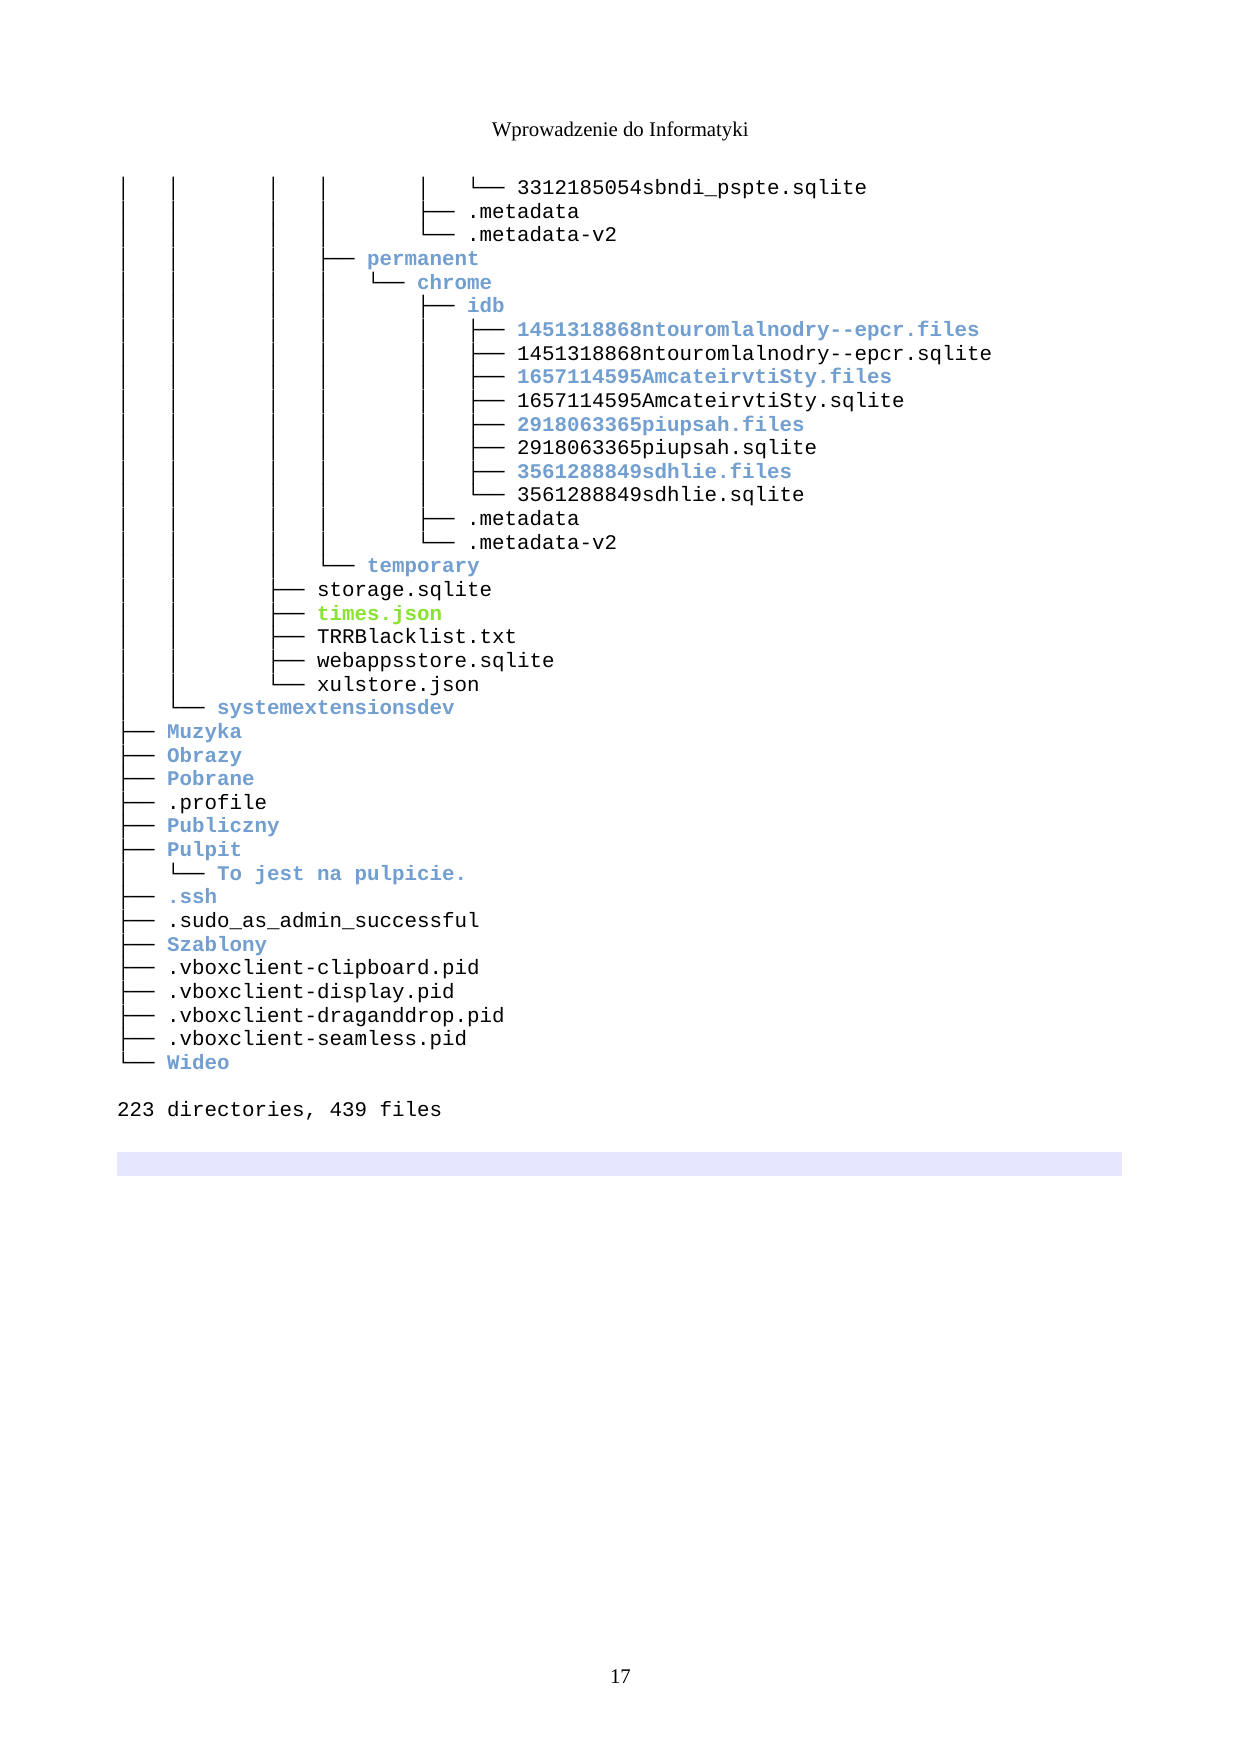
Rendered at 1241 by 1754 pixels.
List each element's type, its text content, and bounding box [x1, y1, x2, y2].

table_cell Odpowiednie listingi. ﻿﻿ lewandowski@224626 0 wto gru 04 10:50:27 ~ $ tree -a . ├── .bash_history ├── .bash_logout ├── .bashrc ├── .bashrc.bak ├── .cache │ ├── event-sound-cache.tdb.c498c5bf2ca745a981673fa02745033e.x86_64-pc-linux-gnu │ ├── evolution │ │ ├── addressbook │ │ │ └── trash │ │ ├── calendar │ │ │ └── trash │ │ ├── mail │ │ │ └── trash │ │ ├── memos │ │ │ └── trash │ │ ├── sources │ │ │ └── trash │ │ └── tasks │ │ └── trash │ ├── fontconfig │ │ ├── 0bd3dc0958fa2205aaaa8ebb13e2872b-le64.cache-7 │ │ ├── 158c65c810c0d352a587f5be66058e87-le64.cache-7 │ │ ├── 3047814df9a2f067bd2d96a2b9c36e5a-le64.cache-7 │ │ ├── 4794a0821666d79190d59a36cb4f44b5-le64.cache-7 │ │ ├── 9d2451b1fd30e5bffe8383fd27c35478-le64.cache-7 │ │ ├── a41116dafaf8b233ac2c61cb73f2ea5f-le64.cache-7 │ │ └── CACHEDIR.TAG │ ├── gnome-software │ │ ├── cssresource │ │ │ ├── 5ba0e9b2cc79a8afd469b183a4006929bcc39b00-banner-icon_vWkDBG3.png │ │ │ ├── 77e25ae4433ebd18cceeebee1c05d9ff0e1ef427-banner_32i5K4c.png │ │ │ ├── 7ed6277a9d365314e110e32a746f14aaaee41506-banner_wDoKy9V.png │ │ │ ├── c7b43eafc57a7ea49ad618589251144c4aa04a75-banner-icon_vTuWXrt.png │ │ │ └── f086b7af91273453581758395baa3bd385e2ac41-banner-icon.png │ │ ├── fwupd │ │ │ └── remotes.d │ │ │ └── lvfs │ │ │ ├── metadata.xml.gz │ │ │ └── metadata.xml.gz.asc │ │ ├── icons │ │ │ ├── 03d7afe821e8ef090584c80e62ed44928595ce87-vidcutter.png │ │ │ ├── 05df2e59b062932cbc01d41d30ebb51f50483ae7-icon_w5YGlFC.png │ │ │ ├── 0904c77d45c89301293ba50309ad33ea4b8abfee-supertuxkart-256.png │ │ │ ├── 0969b943845a7ed7e6431176739582f96451fd5f-sublime-text.png │ │ │ ├── 0cda02fb6e328ff19c0b8548b92266b5bc344836-handbrake-jz.png │ │ │ ├── 0d46914ea561fcf57155689d602a0f64c608bf99-mpv.png │ │ │ ├── 12f14b292de6f43f18915f65d83024fcc9414a2c-icon_pZH83e3.png │ │ │ ├── 132ddc6dc4f8b457cc6b4967f834c833116d8232-quadrapassel.svg.png │ │ │ ├── 149852875ad65d76714d7d2aef79065eb202c32d-icon.svg_FEMl3Xb.png │ │ │ ├── 15b0c38ccb8183cec8603033ef52e561a716728d-lindacoin-wallet1.png │ │ │ ├── 1672f032442e08898debddd459bb1d9bc6940e76-256x256_6u0RIUd.png │ │ │ ├── 180e16b12c23fcc24fbc22ca808b3b54133eb07b-urban-terror_vKNyrRA.png │ │ │ ├── 18135ec695f8ec5d2466f5770d03fa64076c6832-256x256_I95tSNJ.png │ │ │ ├── 1956bbffb67582609c583036d5329d529f4ce830-simplenote.png │ │ │ ├── 1a465ddb0ef76e1bac52621e13accaaca0e0dc80-gimp.png │ │ │ ├── 1a57929f3e7375f369454acabb4276ee2e44f3da-LogAnalyzer256.png │ │ │ ├── 1b349316d6805e4f305e4e2d207dad6248bf5a93-LibreOffice-Initial-Artwork-Logo.png │ │ │ ├── 1f25f4f30e71e8f78092a16b04634151356bfe0b-organize-my-files-icon-256x256.png │ │ │ ├── 1fcacb39f7555ac8cf94df5bd7b279fdb174bc03-icon256_f9302jP.png │ │ │ ├── 1fcc170cf7245bb889b1482e6909387eee2b7dd4-app_256.png │ │ │ ├── 1fda18d20714a95e6f3f50b3d1e058b371b147fb-obs-studio.png │ │ │ ├── 207b1b9fe8748896b8e2125f4f626108b2ac6151-Skype.png │ │ │ ├── 2158678056483cc6f1c971c1e9acb5b793771880-logo_17_sm.png │ │ │ ├── 2291aa92d93f8c2d826f4ab85018e126bea5b38e-cr3.png │ │ │ ├── 229bca367be22b55d61004772732725d216a83ab-QOwnNotes.png │ │ │ ├── 23221e9f3f2966856de7f0800a59c7fc7c4526e7-icon256.png │ │ │ ├── 23a83fe8db7a4e5e8fa35569022c4abcc28d3367-icon.svg_Uva1OGE.png │ │ │ ├── 24d2f58b9069927a26b189cb3da4e8dc336c2da0-Noson_1.png │ │ │ ├── 278e8e778ad8e1fe0dae8490068c8717e824a297-9c52b09c736d0683d341c126da62d008.png │ │ │ ├── 295c26f77a4490271b3eafd731d4143089844f7e-bittickerlogo.png │ │ │ ├── 2bb8258b086b2b425c94613be69bff27c15fd1fb-snap_odio_logo.png │ │ │ ├── 2f2395b4d8a2b57671ee66e584ae1a0172426669-1.png │ │ │ ├── 350351602d665158fa996d0b0f06086e1b6e0715-plex-pms-icon.png │ │ │ ├── 39c38c8a33ac407604b8810a2abde32b12667bcd-logo.png │ │ │ ├── 3cb5a014019dc3c144500115a796258d60e0cd0a-SongBuilderColourIcon256.png │ │ │ ├── 3e8292eb4fbe7be80653936d923dffea0a098beb-Icon.ico.png │ │ │ ├── 3ed171f54802c784d5b5a49ef91ece96718658aa-vlc.png │ │ │ ├── 40769f96103307f1f6eb0d320bcb23e097528da9-subsonic_logo3.png │ │ │ ├── 412db2ed1cbe07a563978ef23c55f24f0ee65c3b-bitcoin256.png │ │ │ ├── 43f04170ee039e1b52420bfc3e5abdc79145c90b-icon_14.png │ │ │ ├── 45793708ff0073e861e40099fa665aec365a898f-icon_app256_1.png │ │ │ ├── 4a89c170f41f73aecd8dafd4176f828ece31dcf9-cncra.png │ │ │ ├── 4bc048c2d6ab0bb70d6b4961a4796c9c6cb87373-smartscreen_256x256.png │ │ │ ├── 4d4f675c017312c82841d0146f5d81578922aaa5-iRASPA-icon-512x512.png │ │ │ ├── 4d8c1fd87e2f5b4e6c6171cbfe2279fd744858b5-b8a85a31-MicroK8s_SnapStore_icon.png │ │ │ ├── 4e763d64d7d04a3b072fcb90e3798530916c6b8a-spotify-linux-256.png │ │ │ ├── 5109d810a50eccc2668301c40b58c45104d2b426-rubymine.ico.png │ │ │ ├── 52b12dbe5968cd5bcab32b76a281c702255ec179-heimer.png │ │ │ ├── 5300e60d47b303e7bd74b1d4d086ab59fda4429d-icon_i1tlvPA.png │ │ │ ├── 56a5db00f697593b8fef9e80ba6889cf2b435800-256px-Scummvm_icon.svg.png │ │ │ ├── 56a7fe4a0819f942c28843cf0183354b133bab86-Powershell_black.ico.png │ │ │ ├── 5be6b88dfcb10967f2a8b0f40efa60bb3134ce8c-Group_1_1.png │ │ │ ├── 5c022d3d84c2a3da90749effc2f5edd4acf357d2--NNP9RC0.png │ │ │ ├── 6152d2f7ea6415f0993eedb0c1d9673397a23466-boa.png │ │ │ ├── 61e7ecde9f33cf768bce16a5d7135865d793805a-opera_DrRnkh0.png │ │ │ ├── 6495eebc301f5c373d005a423eab05d966a71be2-notepad-plus-plus.png │ │ │ ├── 65447830a2597a74a3c007613e802b9183042eb0-hexchat.svg.png │ │ │ ├── 6631ad272f96cf93734953f85a9cb8d7ba948ac1-icon.svg_wMvJ4rV.png │ │ │ ├── 689d3aa1d3f6f0f5914289b309ecf4daf6ca3487-mscore.svg.png │ │ │ ├── 68e92fd32568c0d72561f7da21e8c20d6adbf0c3-discographer-icon-256.png │ │ │ ├── 6cc8007614a557fe7009ddb3d63327130069ac39-tome.png │ │ │ ├── 6d33536562fa2accc6ef9e94fb5c45121da578e2-torlogo.png │ │ │ ├── 6f8a84ebd508d551dd77820afb32c9d2dfb9a1a4-brave-256px.png │ │ │ ├── 7172c35f9999131b024d7239ed874cbf2229bf79-shotcut-logo-256x256_1.png │ │ │ ├── 747a05759313a8db1610a6a873df48bd4c74a843-eog.png │ │ │ ├── 754ad5e87c497016f04419460703a8e7dbfee73e-bitcoin256_pshFiKg.png │ │ │ ├── 77061189b4837ceff1a9ea6bd53eb469a0bcfca4-xnview256.png │ │ │ ├── 7ac77d66878d76986ac510bd4c0fb93b4d1d3332-micropolis.png │ │ │ ├── 7ce1db1fd294423284f45bda543ebd9fef07614b-256x256.png │ │ │ ├── 8216801894cf8fa46b8ea30cc5fe3e74f899a989-icon_Cwzljtp.png │ │ │ ├── 830e5e1c9d02cee5b9d99dbf249466810e517fad-icon_app256_6.png │ │ │ ├── 86ecaa051811a0890573a6fce0324b2989d8e1ed-icon_8EiVfvl.png │ │ │ ├── 870d9134fd44853e4711a3a224e289b7cbdc209b-reden_logo_transparent_256px.png │ │ │ ├── 87641bcc945147e68363c9e4730b6e8f82303f82-icon_9.png │ │ │ ├── 87b9161d12dcafb45a174744e27b481236d0e6ad-warzone2100.large.png │ │ │ ├── 891a1e7e827c2803ca262026dfe86a88c42ba2d6-vestin.png │ │ │ ├── 8af67c6b6f66b1ef71682800bfa123f6b9675a88-logo_-_256px.png │ │ │ ├── 8c409c1f5dcdf083035122a12b8991a919dac696-icon.svg_7Eenexu.png │ │ │ ├── 8d3c27b9815ab956fb39b1f2c168bffddd277320-icon_CE_256_2Qe5uEl.png │ │ │ ├── 8f70ba7e918a61477b7d1f6b54349373141495a4-hiri-logo-256.png │ │ │ ├── 916fedaded3104390b1dc32608a299072e6bd34e-Instagraph.png │ │ │ ├── 91884d85ad89b0e6873645c4132e2ab3a2e2100a-256x256.png │ │ │ ├── 934d15b554644f1b204ddad21c7ed8a8195fd741-sdlpop.png │ │ │ ├── 96b90347fc5d2047122de8f3034239b0d259ed66-org.remmina.Remmina.png │ │ │ ├── 980f324e76f4fe70e6980bde9844080a1b8d48ee-photoscape-256x256.png │ │ │ ├── 9878b4b2d44a871fb9795d20e6d0b36cb972ec4b-xd.png │ │ │ ├── 9979f7034eaf0bd578735aa342ada0e18693f471-smalltextpad.png │ │ │ ├── 9a2416be9513b0183e00ef958e0c8d38892b1109-mars-256_etORXwv.png │ │ │ ├── 9bd5805edd619f40eab375e7b7a0cee31aec827e-256x256.png │ │ │ ├── 9ccc148c89267997824268c0cfc8566058708ba5-cumulonimbus.png │ │ │ ├── 9ea65409a2badb433cfed68f01cce6c4bdc41d08-icon_5.png │ │ │ ├── 9f46eb99bb9da06b6ab9c8e19457d44bcce207f3-code-256px_yXmjUSe.png │ │ │ ├── 9ffe029cdb21b9d2d99c60e2e7369fde489b4461-logo-icon-002.png │ │ │ ├── a00543e4420857f2febaa20cf577c159f201e036-icon256.png │ │ │ ├── a1cac3c7e6b42016b6803217f6de13632ef004ec-mkvtoolnix_logo.png │ │ │ ├── a3444929feadbed406748c7b0f0d7dc38b9eb22f-icon.svg_1.png │ │ │ ├── a58035177eaa46bf9c6ea492c8a31fd8cd1436ef-256x256_bLkzrbB.png │ │ │ ├── addafd7db48946cd7a21e095d0e2325dbb6df65f-icon.svg.png │ │ │ ├── af7e8dcf72ce0e9af353fece1d336b1bd71c5866-ubuntu-login.png │ │ │ ├── b16c6cbec2c84e851a7490821964dcbf5a0daafe-icon_256x256_6tATclo.png │ │ │ ├── b68ec1a6d9bac7b89ca58e92629ba512c11033aa-icon_3.png │ │ │ ├── b76c939b5187194e1abf0979b9642bd4c08eca01-auryo.png │ │ │ ├── b8ca3e3d8292bea6fd39b05319f313d956e2c054-poddr_logo.png │ │ │ ├── ba2740d47e8cf02e2f3a4f1583c3f946e5c18df8-foobar2000.png │ │ │ ├── bb09826e06999e558434b7f8b0cc2f13ac0fc275-256-GTK_logo.png │ │ │ ├── bc17db32bccaa647457037318122e17e6fd37e9b-logo256.png │ │ │ ├── bd1e13331b78ac2bdc1ac3986ea486402d24be50-rsz_android_studio_icon.png │ │ │ ├── be07abd6cca13e725106af9a5514da02ce14292b-transitions256_eqtywYk.png │ │ │ ├── c0cac08604a88607cc63b6dbf459dcc422c5c729-codebreakers.png │ │ │ ├── c1c57dce47444eb8def4673787e3bb080b7b048d-teatime.svg.png │ │ │ ├── c231dd718a0e5e282ca5a38df074a0483fa39a3b-accessories-calculator.png │ │ │ ├── c23b17ab44a60e90ca1d3850ef6a7476799ae142-icon_24.png │ │ │ ├── c30b2ac15f5f0801e7a3943d2d09ca71bd1efa67-BlenderDesktopLogo.png │ │ │ ├── c8a3495bf18147e89e91572d9c88727d8dfc2fc5-icon256.png │ │ │ ├── c99f277e3dd19157483ddfc205b82d95021329b9-openra.png │ │ │ ├── caf535605564d53740f263fc37b2c710f97624ea-jgalaxian.png │ │ │ ├── cce3c494341bf36f5439cbdd344b24b196b58cd1-256.png │ │ │ ├── d069678d79426f4d5786a8b2c4c015960aa92dc2-icon_5rArdFv.png │ │ │ ├── d70c34d85dc5cb7b38c39f1f3a9b03fc4877068f-ffmpeg_LvkKa6R.png │ │ │ ├── d855f349bfad3ffa9881ca041d65b28eb2b1536d-slack.png │ │ │ ├── d921c79c2a5f6a5cd92846701bcb693ac2799031-livetuner.png │ │ │ ├── daf18640a635eb417f3b0395d4ee018843650531-256x256_S1sji6d.png │ │ │ ├── dc7169d1c6b74c7e730cfccc622f8fafa0861b9d-discord.png │ │ │ ├── dea56864b753381987084f5e028e8b73e9722716-xonotic_256x.png │ │ │ ├── defc628690059e0b1e4082017c13270505d25cf0-icon_XdsF8vs.png │ │ │ ├── df2ff3bd987cc5fe8a0aba62e49ef0dc5c7649ac-class.png │ │ │ ├── dfa047abfb120ba0c558028092d476ad94306a2d-Logo_256x256_V9U8HGs.png │ │ │ ├── e0b250bcdf4ae2411c2203f5973069b5f89e4382-256x256.png │ │ │ ├── e18daa987198ede1deaa97c7e845fc93f800c7b5-gifcurry-icon-256x256.png │ │ │ ├── e1bb2cdfdb36efdc82ccdec09dfca06961e063f1-icon_IzCN8xA.png │ │ │ ├── e30f1348a8a0e4c73bbf152f927275c3801a7cbf-icon_l8OdzU6.png │ │ │ ├── e55e08cc0c673511e8027cf01b6078046e434b1a-icon_dark.ico.png │ │ │ ├── e7be031972ba84813014b5fb9d634e7da6f47b70-logo.256x256.png │ │ │ ├── e8a697d257dab3df8c4d4db167fc9d5fafe2224d-Skype.png │ │ │ ├── ee935120375b538e93f7489ed7288d1ad6375b75-inkscape.png │ │ │ ├── f0be78cfcfacf981acfc7ba2cbababfabd2e74ed-music_icon-24.svg.png │ │ │ ├── f0fd7a34e8a0054aafb85f41457372103821e25b-gpmdp.png │ │ │ ├── f36a897ce58dcaf3c5b723c53f321f68a75a51b7-icon.ico.png │ │ │ ├── f53de11b2ed4541d9b5ebddbbd696756d588cfeb-oh-my-giraffe_256.png │ │ │ ├── f5dc97838f65c3e020c5a7b1894ffda7c354277d-zenkit-small.png │ │ │ ├── f64b67ad6e17f53cdbb8d82309b3cc34b6c59803-chromium-browser.png │ │ │ ├── f7806e33e5735b95040f9f6719b890ada4b066a3-domotz.png │ │ │ └── f9ae1fb5dec311e7d0c6771c2ee10ca3f6265ad0-clementine.png │ │ └── shell-extensions │ │ ├── gnome.json │ │ └── gnome.json.6N5WSZ │ ├── gstreamer-1.0 │ │ └── registry.x86_64.bin │ ├── ibus │ │ └── bus │ │ └── registry │ ├── ibus-table │ ├── libgweather │ ├── mc │ │ └── Tree │ ├── mozilla │ │ └── firefox │ │ └── rzimclff.default │ │ ├── cache2 │ │ │ ├── doomed │ │ │ │ └── 1074385640 │ │ │ └── entries │ │ │ ├── 047BBB477F47CB2839E1D13BB29A084CD99DF88E │ │ │ ├── 05582FF5C196A4485F189490FEC9ECEA0890DA32 │ │ │ ├── 0A6B7DA4ABCB5CB251BBCCA304F7CAA4B5DD2A8E │ │ │ ├── 0EDDF8C091E2FED62E44BEDDDC1723F5BF38FE4F │ │ │ ├── 0FEBD8BDBFAC8B82791945DC7E04F675419B2F42 │ │ │ ├── 156E12DD60F1A0FC7A59E111271607CE915286FC │ │ │ ├── 1679441B8AA7B4D31717C773CC4E86A25B37532B │ │ │ ├── 1CB1008356713318DB96E7DE28BCA954FF9857FA │ │ │ ├── 1E6067CDAD71758924FA39E963270D21BDDCB238 │ │ │ ├── 2264F1CF03C0DF995ABACB89BED22E1CB1E094AF │ │ │ ├── 22DAC3D37DF81B4B526863FB501556D2C6856143 │ │ │ ├── 25FCAA86CF448D2943B56A5788C3C21E5EA8DBC4 │ │ │ ├── 3DE6C10C5D4593CB941E39B8B4812A8094EFED37 │ │ │ ├── 51773494E144DDFFDB9A09844FF395DF5606B426 │ │ │ ├── 5967D4673EFC2098EA8D1FD232C9A4D1ECF6099B │ │ │ ├── 59E50D1CB9E0E86EB6EF8853092D84D15028B148 │ │ │ ├── 5C3B1B4A3AF3BDDFB5E032BA9BA685FAE38E7418 │ │ │ ├── 5E4954707B44E5A4B4ACF5F22B52219A1DCA477F │ │ │ ├── 605D0901902948AC5446E39C968878713A554AEF │ │ │ ├── 6509930F4539DB79DA356F2C5D01976D46756302 │ │ │ ├── 68B1EB9E09D4BD74CA7A9C1BB118BE821BD39E93 │ │ │ ├── 698AC159A6BCBA0D13FE6F10F1A38E498F826F33 │ │ │ ├── 7A4BF49BBB646E0B261E9250111B92EFC1496A6B │ │ │ ├── 7A8D3A9360CC37F0AD80962D4AEA72B6D0F0B2B3 │ │ │ ├── 7D909C26FECC24BC7415ED64B3E8879A6CD4C2A4 │ │ │ ├── 89DBE1DF558BB8439E2062ECC3272086F2E3FF1F │ │ │ ├── 96E3CDF8FA4A0DCBB81F0A922B22FED61FC7D2FB │ │ │ ├── A2A7AB2B3557C13B2E9DF69785D909486757A041 │ │ │ ├── A698B6CF98F43F9B0EE1C1DAF3F2CB9BFF09A47C │ │ │ ├── AAFFADD00D03ACB41756DEFF0D1E891A94EF4619 │ │ │ ├── AC5E012C1887C7B691A8EA00C4E754025E25C235 │ │ │ ├── B0DD178A11131E48E4990A279306A0B674B34383 │ │ │ ├── B7DB036074231ACC212F58CA5B8AF0545A418060 │ │ │ ├── B9BDAADBD508FF1E45172BF29CB8ACC8BCF9F81A │ │ │ ├── BD2F55B96136CECEE8B94C08221461078A6B2C0D │ │ │ ├── BD75785200C0E1E894D78880C72AC03D1B02A575 │ │ │ ├── C8A1A01286550B8E90AADECA27459B0FEC69440E │ │ │ ├── DAD0A8ABD2570D1336A1D4E0DEDF97BCB18EB6A8 │ │ │ ├── E21F074DBAD1CB7994F383C419228B689766FB1C │ │ │ ├── E325B486B777C14C29762600D998974140F8FD34 │ │ │ ├── E7EAFD1748127CEAA48DCDD05E7998E3CAA95B8C │ │ │ ├── F43FDC88E255BF651C4C4EC83848199E9FB35D32 │ │ │ ├── F8AC72083E334F70A553AE68455FBDF0E65C5221 │ │ │ └── FDF0D7419BF494B8BD7B889145701603DAA03832 │ │ ├── OfflineCache │ │ │ └── index.sqlite │ │ ├── safebrowsing │ │ │ ├── allow-flashallow-digest256.pset │ │ │ ├── allow-flashallow-digest256.sbstore │ │ │ ├── base-track-digest256.pset │ │ │ ├── base-track-digest256.sbstore │ │ │ ├── block-flash-digest256.pset │ │ │ ├── block-flash-digest256.sbstore │ │ │ ├── block-flashsubdoc-digest256.pset │ │ │ ├── block-flashsubdoc-digest256.sbstore │ │ │ ├── except-flashallow-digest256.pset │ │ │ ├── except-flashallow-digest256.sbstore │ │ │ ├── except-flash-digest256.pset │ │ │ ├── except-flash-digest256.sbstore │ │ │ ├── except-flashsubdoc-digest256.pset │ │ │ ├── except-flashsubdoc-digest256.sbstore │ │ │ ├── google4 │ │ │ ├── mozplugin-block-digest256.pset │ │ │ ├── mozplugin-block-digest256.sbstore │ │ │ ├── mozstd-trackwhite-digest256.pset │ │ │ ├── mozstd-trackwhite-digest256.sbstore │ │ │ ├── test-block-simple.pset │ │ │ ├── test-block-simple.sbstore │ │ │ ├── test-harmful-simple.pset │ │ │ ├── test-harmful-simple.sbstore │ │ │ ├── test-malware-simple.pset │ │ │ ├── test-malware-simple.sbstore │ │ │ ├── test-phish-simple.pset │ │ │ ├── test-phish-simple.sbstore │ │ │ ├── test-track-simple.pset │ │ │ ├── test-track-simple.sbstore │ │ │ ├── test-trackwhite-simple.pset │ │ │ ├── test-trackwhite-simple.sbstore │ │ │ ├── test-unwanted-simple.pset │ │ │ └── test-unwanted-simple.sbstore │ │ ├── startupCache │ │ │ ├── scriptCache.bin │ │ │ ├── scriptCache-child.bin │ │ │ ├── startupCache.8.little │ │ │ ├── urlCache.bin │ │ │ └── webext.sc.lz4 │ │ └── thumbnails │ │ └── ad5a4453bea49203135688a7b8db842d.png │ ├── thumbnails │ │ └── large │ │ └── cc11f60fdeb0c3a0432829a653d641a7.png │ ├── ubuntu-report │ │ └── ubuntu.18.04 │ ├── update-manager-core │ │ └── meta-release-lts │ ├── wallpaper │ │ └── 0_5_1360_664_792beab7550410d531e55f95b449f135 │ ├── yelp │ │ └── WebKitCache │ │ └── Version 13 │ │ ├── Blobs │ │ └── salt │ └── zeitgeist-vacuum.stamp ├── .config │ ├── dconf │ │ └── user │ ├── enchant │ │ ├── pl_PL.dic │ │ └── pl_PL.exc │ ├── evolution │ │ └── sources │ │ ├── birthdays.source │ │ ├── system-calendar.source │ │ └── system-proxy.source │ ├── gedit │ │ └── accels │ ├── gnome-initial-setup-done │ ├── gnome-session │ │ └── saved-session │ ├── goa-1.0 │ ├── gtk-3.0 │ │ └── bookmarks │ ├── ibus │ │ └── bus │ │ └── c498c5bf2ca745a981673fa02745033e-unix-0 │ ├── libreoffice │ │ └── 4 │ │ └── user │ │ ├── autocorr │ │ ├── autotext │ │ │ └── mytexts.bau │ │ ├── backup │ │ ├── basic │ │ │ ├── dialog.xlc │ │ │ ├── script.xlc │ │ │ └── Standard │ │ │ ├── dialog.xlb │ │ │ ├── Module1.xba │ │ │ └── script.xlb │ │ ├── config │ │ │ ├── autotbl.fmt │ │ │ ├── javasettings_Linux_X86_64.xml │ │ │ └── soffice.cfg │ │ │ └── modules │ │ │ └── swriter │ │ │ ├── images │ │ │ │ └── Bitmaps │ │ │ ├── menubar │ │ │ ├── popupmenu │ │ │ ├── statusbar │ │ │ └── toolbar │ │ ├── database │ │ │ ├── biblio │ │ │ │ ├── biblio.dbf │ │ │ │ └── biblio.dbt │ │ │ └── biblio.odb │ │ ├── extensions │ │ │ ├── buildid │ │ │ ├── bundled │ │ │ │ ├── lastsynchronized │ │ │ │ └── registry │ │ │ │ ├── com.sun.star.comp.deployment.bundle.PackageRegistryBackend │ │ │ │ ├── com.sun.star.comp.deployment.component.PackageRegistryBackend │ │ │ │ ├── com.sun.star.comp.deployment.configuration.PackageRegistryBackend │ │ │ │ │ └── backenddb.xml │ │ │ │ ├── com.sun.star.comp.deployment.executable.PackageRegistryBackend │ │ │ │ ├── com.sun.star.comp.deployment.help.PackageRegistryBackend │ │ │ │ │ └── backenddb.xml │ │ │ │ ├── com.sun.star.comp.deployment.script.PackageRegistryBackend │ │ │ │ └── com.sun.star.comp.deployment.sfwk.PackageRegistryBackend │ │ │ ├── shared │ │ │ │ ├── lastsynchronized │ │ │ │ └── registry │ │ │ │ ├── com.sun.star.comp.deployment.bundle.PackageRegistryBackend │ │ │ │ ├── com.sun.star.comp.deployment.component.PackageRegistryBackend │ │ │ │ ├── com.sun.star.comp.deployment.configuration.PackageRegistryBackend │ │ │ │ │ └── backenddb.xml │ │ │ │ ├── com.sun.star.comp.deployment.executable.PackageRegistryBackend │ │ │ │ ├── com.sun.star.comp.deployment.help.PackageRegistryBackend │ │ │ │ │ └── backenddb.xml │ │ │ │ ├── com.sun.star.comp.deployment.script.PackageRegistryBackend │ │ │ │ └── com.sun.star.comp.deployment.sfwk.PackageRegistryBackend │ │ │ └── tmp │ │ │ ├── extensions │ │ │ └── registry │ │ │ ├── com.sun.star.comp.deployment.bundle.PackageRegistryBackend │ │ │ ├── com.sun.star.comp.deployment.component.PackageRegistryBackend │ │ │ ├── com.sun.star.comp.deployment.configuration.PackageRegistryBackend │ │ │ │ └── backenddb.xml │ │ │ ├── com.sun.star.comp.deployment.executable.PackageRegistryBackend │ │ │ ├── com.sun.star.comp.deployment.help.PackageRegistryBackend │ │ │ │ └── backenddb.xml │ │ │ ├── com.sun.star.comp.deployment.script.PackageRegistryBackend │ │ │ └── com.sun.star.comp.deployment.sfwk.PackageRegistryBackend │ │ ├── gallery │ │ │ ├── sg30.sdv │ │ │ └── sg30.thm │ │ ├── pack │ │ │ ├── autotext │ │ │ │ └── mytexts.pack │ │ │ ├── basic │ │ │ │ ├── dialog.pack │ │ │ │ ├── script.pack │ │ │ │ └── Standard │ │ │ │ ├── dialog.pack │ │ │ │ ├── Module1.pack │ │ │ │ └── script.pack │ │ │ ├── config │ │ │ │ ├── autotbl.pack │ │ │ │ └── javasettings_Linux_X86_64.pack │ │ │ ├── database │ │ │ │ ├── biblio │ │ │ │ │ └── biblio.pack │ │ │ │ └── biblio.pack │ │ │ ├── ExtensionInfo.pack │ │ │ └── registrymodifications.pack │ │ ├── psprint │ │ ├── registrymodifications.xcu │ │ └── uno_packages │ │ └── cache │ │ ├── log.txt │ │ ├── registry │ │ │ ├── com.sun.star.comp.deployment.bundle.PackageRegistryBackend │ │ │ ├── com.sun.star.comp.deployment.component.PackageRegistryBackend │ │ │ ├── com.sun.star.comp.deployment.configuration.PackageRegistryBackend │ │ │ │ └── backenddb.xml │ │ │ ├── com.sun.star.comp.deployment.executable.PackageRegistryBackend │ │ │ ├── com.sun.star.comp.deployment.help.PackageRegistryBackend │ │ │ │ └── backenddb.xml │ │ │ ├── com.sun.star.comp.deployment.script.PackageRegistryBackend │ │ │ └── com.sun.star.comp.deployment.sfwk.PackageRegistryBackend │ │ └── uno_packages │ ├── mc │ │ └── ini │ ├── nautilus │ │ ├── desktop-metadata │ │ ├── desktop-metadata.0FW8SZ │ │ └── search-metadata │ ├── pulse │ │ ├── c498c5bf2ca745a981673fa02745033e-card-database.tdb │ │ ├── c498c5bf2ca745a981673fa02745033e-default-sink │ │ ├── c498c5bf2ca745a981673fa02745033e-default-source │ │ ├── c498c5bf2ca745a981673fa02745033e-device-volumes.tdb │ │ ├── c498c5bf2ca745a981673fa02745033e-stream-volumes.tdb │ │ └── cookie │ ├── totem │ │ └── state.ini │ ├── update-notifier │ ├── user-dirs.dirs │ ├── user-dirs.locale │ └── yelp ├── Dokumenty ├── examples.desktop ├── .gnupg │ ├── private-keys-v1.d │ ├── pubring.kbx │ └── trustdb.gpg ├── .ICEauthority ├── .lesshst ├── .local │ └── share │ ├── app-info │ │ └── xmls │ │ └── extensions-web.xml │ ├── applications │ ├── evolution │ │ ├── addressbook │ │ │ ├── system │ │ │ │ ├── contacts.db │ │ │ │ └── photos │ │ │ └── trash │ │ ├── calendar │ │ │ ├── system │ │ │ │ └── calendar.ics │ │ │ └── trash │ │ ├── mail │ │ │ └── trash │ │ ├── memos │ │ │ └── trash │ │ └── tasks │ │ └── trash │ ├── gnome-settings-daemon │ │ └── input-sources-converted │ ├── gnome-shell │ │ └── application_state │ ├── gnome-software │ │ └── ubuntu-reviews.db │ ├── grilo-plugins │ │ ├── grl-bookmarks.db │ │ ├── grl-metadata-store.db │ │ └── grl-thetvdb.db │ ├── gvfs-metadata │ │ ├── admin: │ │ ├── admin:-4ac1a3a3.log │ │ ├── home │ │ ├── home-1cad4aeb.log │ │ ├── root │ │ ├── root-0271814c.log.ZXN9RZ │ │ ├── root.7NNBSZ │ │ └── root-9970998d.log │ ├── ibus-table │ ├── icc │ │ └── edid-6435075edfb8bdd1b166addde611506b.icc │ ├── keyrings │ │ ├── login.keyring │ │ └── user.keystore │ ├── mc │ │ └── history │ ├── nano │ ├── nautilus │ │ └── scripts │ ├── recently-used.xbel │ ├── session_migration-ubuntu │ ├── sounds │ ├── totem │ ├── Trash │ │ ├── files │ │ │ ├── free.doc │ │ │ ├── free.odt │ │ │ ├── lscpu.doc │ │ │ ├── lscpu.odt │ │ │ ├── Nowy folder │ │ │ │ └── Matrix │ │ │ │ └── Pustka │ │ │ ├── root.2.doc │ │ │ ├── root.2.odt │ │ │ ├── root.doc │ │ │ ├── root.odt │ │ │ ├── sprawozdanie.odt │ │ │ ├── typescript.doc │ │ │ ├── wierszyk │ │ │ └── wierszyk w nano │ │ └── info │ │ ├── free.doc.trashinfo │ │ ├── free.odt.trashinfo │ │ ├── lscpu.doc.trashinfo │ │ ├── lscpu.odt.trashinfo │ │ ├── Nowy folder.trashinfo │ │ ├── root.2.doc.trashinfo │ │ ├── root.2.odt.trashinfo │ │ ├── root.doc.trashinfo │ │ ├── root.odt.trashinfo │ │ ├── sprawozdanie.odt.trashinfo │ │ ├── typescript.doc.trashinfo │ │ ├── wierszyk w nano.trashinfo │ │ └── wierszyk.trashinfo │ ├── webkitgtk │ │ └── localstorage │ ├── xorg │ │ ├── Xorg.0.log │ │ └── Xorg.0.log.old │ └── zeitgeist │ ├── activity.sqlite │ ├── activity.sqlite-shm │ ├── activity.sqlite-wal │ └── fts.index │ ├── flintlock │ ├── iamglass │ ├── position.glass │ ├── postlist.glass │ └── termlist.glass ├── .mozilla │ ├── extensions │ ├── firefox │ │ ├── Crash Reports │ │ │ ├── events │ │ │ └── InstallTime20180704192850 │ │ ├── Pending Pings │ │ ├── profiles.ini │ │ └── rzimclff.default │ │ ├── addons.json │ │ ├── addonStartup.json.lz4 │ │ ├── AlternateServices.txt │ │ ├── blocklist.xml │ │ ├── bookmarkbackups │ │ ├── cert8.db │ │ ├── cert9.db │ │ ├── compatibility.ini │ │ ├── containers.json │ │ ├── content-prefs.sqlite │ │ ├── cookies.sqlite │ │ ├── crashes │ │ │ └── events │ │ ├── datareporting │ │ │ ├── archived │ │ │ │ └── 2018-11 │ │ │ │ ├── 1542128170471.ad5ad38b-353e-432d-b402-71c78544d78e.new-profile.jsonlz4 │ │ │ │ ├── 1542128170599.f9b66abb-fd84-4716-8438-df47cbedfe3a.main.jsonlz4 │ │ │ │ └── 1542128170624.01e7370e-857c-477c-8702-5efcda812149.first-shutdown.jsonlz4 │ │ │ ├── session-state.json │ │ │ └── state.json │ │ ├── extensions.json │ │ ├── favicons.sqlite │ │ ├── gmp │ │ ├── handlers.json │ │ ├── key3.db │ │ ├── key4.db │ │ ├── minidumps │ │ ├── .parentlock │ │ ├── permissions.sqlite │ │ ├── pkcs11.txt │ │ ├── places.sqlite │ │ ├── pluginreg.dat │ │ ├── prefs.js │ │ ├── saved-telemetry-pings │ │ │ ├── 01e7370e-857c-477c-8702-5efcda812149 │ │ │ ├── ad5ad38b-353e-432d-b402-71c78544d78e │ │ │ └── f9b66abb-fd84-4716-8438-df47cbedfe3a │ │ ├── search.json.mozlz4 │ │ ├── secmod.db │ │ ├── SecurityPreloadState.txt │ │ ├── sessionCheckpoints.json │ │ ├── sessionstore-backups │ │ ├── sessionstore.jsonlz4 │ │ ├── SiteSecurityServiceState.txt │ │ ├── storage │ │ │ ├── default │ │ │ │ └── about+newtab │ │ │ │ ├── idb │ │ │ │ │ ├── 3312185054sbndi_pspte.files │ │ │ │ │ │ ├── 1 │ │ │ │ │ │ └── journals │ │ │ │ │ └── 3312185054sbndi_pspte.sqlite │ │ │ │ ├── .metadata │ │ │ │ └── .metadata-v2 │ │ │ ├── permanent │ │ │ │ └── chrome │ │ │ │ ├── idb │ │ │ │ │ ├── 1451318868ntouromlalnodry--epcr.files │ │ │ │ │ ├── 1451318868ntouromlalnodry--epcr.sqlite │ │ │ │ │ ├── 1657114595AmcateirvtiSty.files │ │ │ │ │ ├── 1657114595AmcateirvtiSty.sqlite │ │ │ │ │ ├── 2918063365piupsah.files │ │ │ │ │ ├── 2918063365piupsah.sqlite │ │ │ │ │ ├── 3561288849sdhlie.files │ │ │ │ │ └── 3561288849sdhlie.sqlite │ │ │ │ ├── .metadata │ │ │ │ └── .metadata-v2 │ │ │ └── temporary │ │ ├── storage.sqlite │ │ ├── times.json │ │ ├── TRRBlacklist.txt │ │ ├── webappsstore.sqlite │ │ └── xulstore.json │ └── systemextensionsdev ├── Muzyka ├── Obrazy ├── Pobrane ├── .profile ├── Publiczny ├── Pulpit │ └── To jest na pulpicie. ├── .ssh ├── .sudo_as_admin_successful ├── Szablony ├── .vboxclient-clipboard.pid ├── .vboxclient-display.pid ├── .vboxclient-draganddrop.pid ├── .vboxclient-seamless.pid └── Wideo 223 directories, 439 files [117, 177, 1122, 1152]
